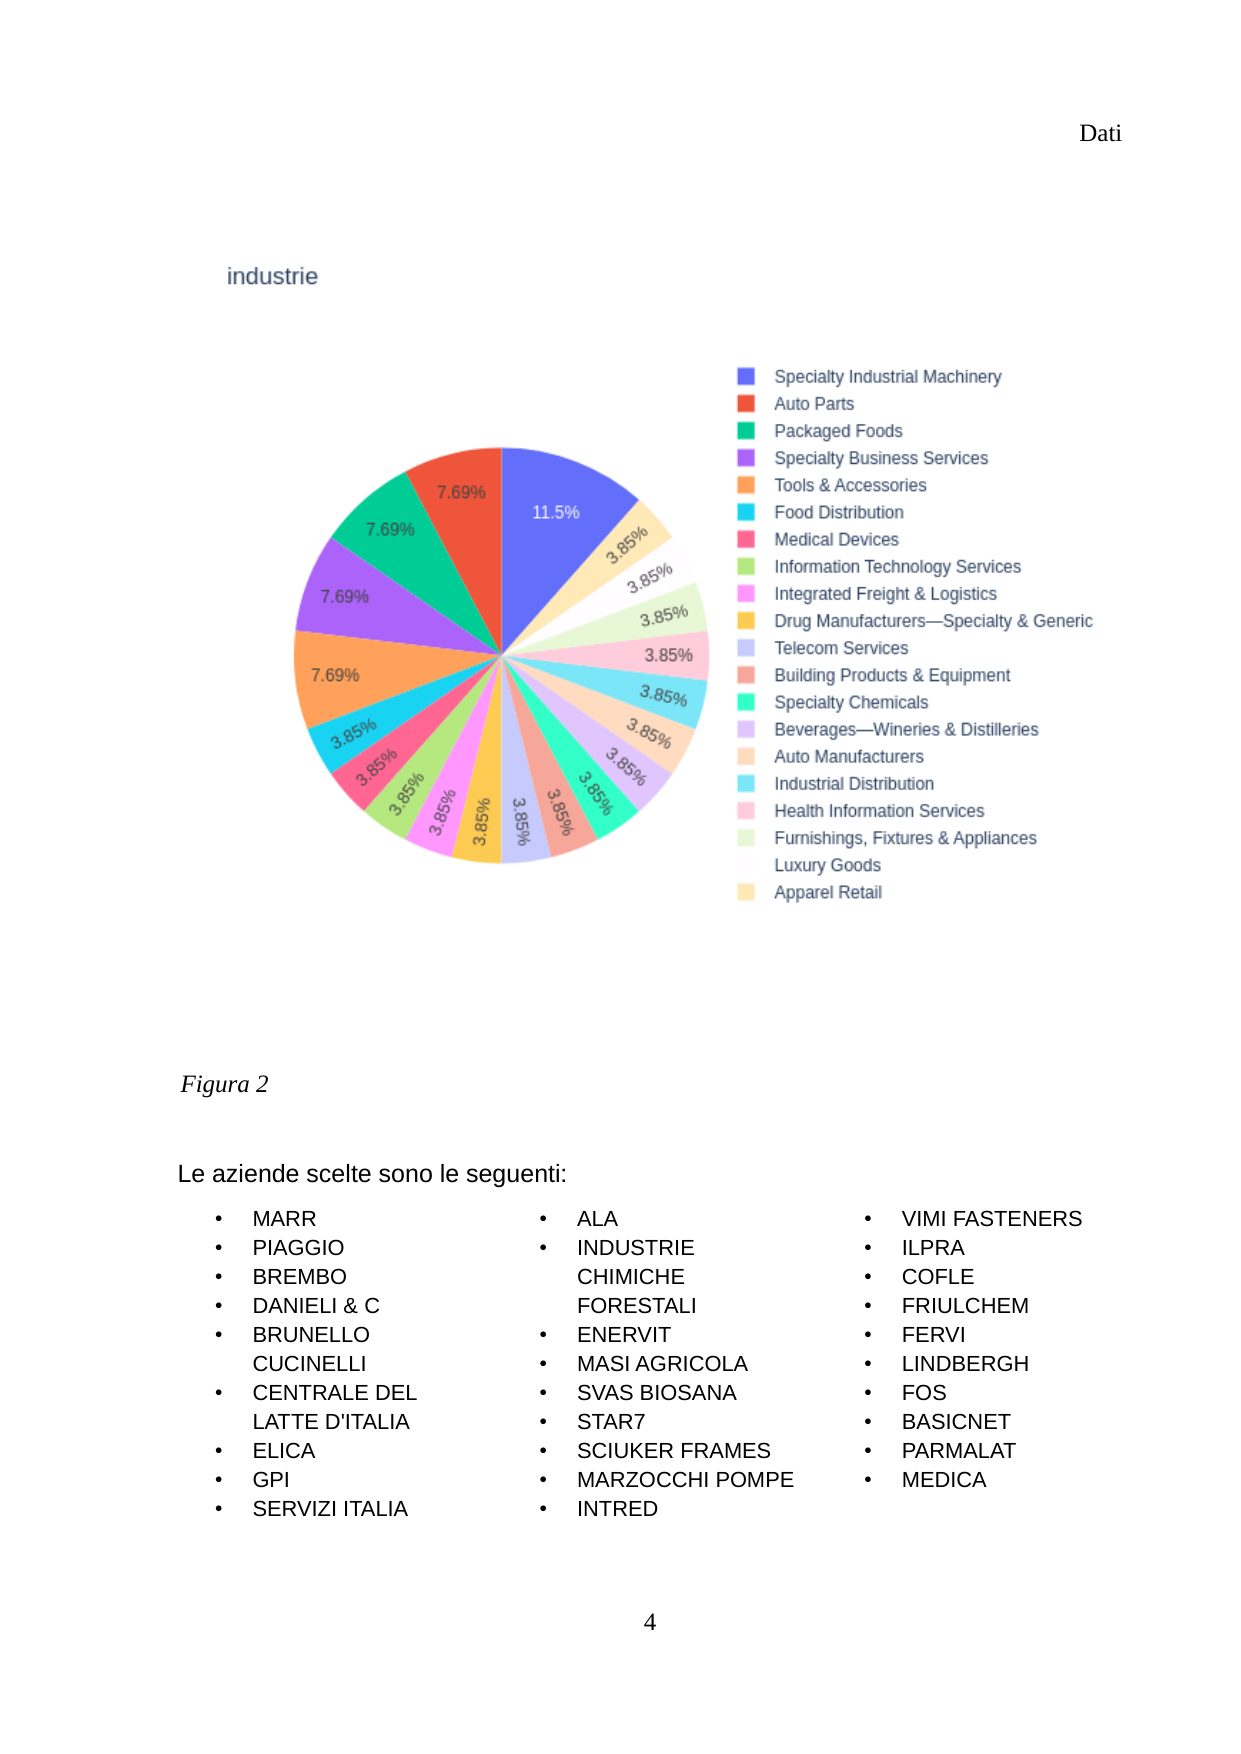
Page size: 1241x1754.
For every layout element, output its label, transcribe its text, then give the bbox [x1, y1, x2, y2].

list ENERVIT [539, 1322, 797, 1347]
list BASICNET [864, 1409, 1122, 1434]
list INDUSTRIE CHIMICHE FORESTALI [539, 1235, 797, 1318]
list MASI AGRICOLA [539, 1351, 797, 1376]
list ALA [539, 1206, 797, 1231]
list MEDICA [864, 1467, 1122, 1492]
list LINDBERGH [864, 1351, 1122, 1376]
list ELICA [215, 1438, 472, 1463]
list PARMALAT [864, 1438, 1122, 1463]
list GPI [215, 1467, 472, 1492]
list FERVI [864, 1322, 1122, 1347]
list VIMI FASTENERS [864, 1206, 1122, 1231]
list ILPRA [864, 1235, 1122, 1260]
list BRUNELLO CUCINELLI [215, 1322, 472, 1376]
list INTRED [539, 1496, 797, 1521]
list PIAGGIO [215, 1235, 472, 1260]
list FOS [864, 1380, 1122, 1405]
list MARR [215, 1206, 472, 1231]
text Le aziende scelte sono le seguenti: [177, 1158, 1122, 1187]
list SCIUKER FRAMES [539, 1438, 797, 1463]
list DANIELI & C [215, 1293, 472, 1318]
list MARZOCCHI POMPE [539, 1467, 797, 1492]
list CENTRALE DEL LATTE D'ITALIA [215, 1380, 472, 1434]
list SERVIZI ITALIA [215, 1496, 472, 1521]
picture [180, 213, 1119, 1070]
list STAR7 [539, 1409, 797, 1434]
list COFLE [864, 1264, 1122, 1289]
list FRIULCHEM [864, 1293, 1122, 1318]
list BREMBO [215, 1264, 472, 1289]
text Figura 2 [180, 1070, 1119, 1098]
list SVAS BIOSANA [539, 1380, 797, 1405]
